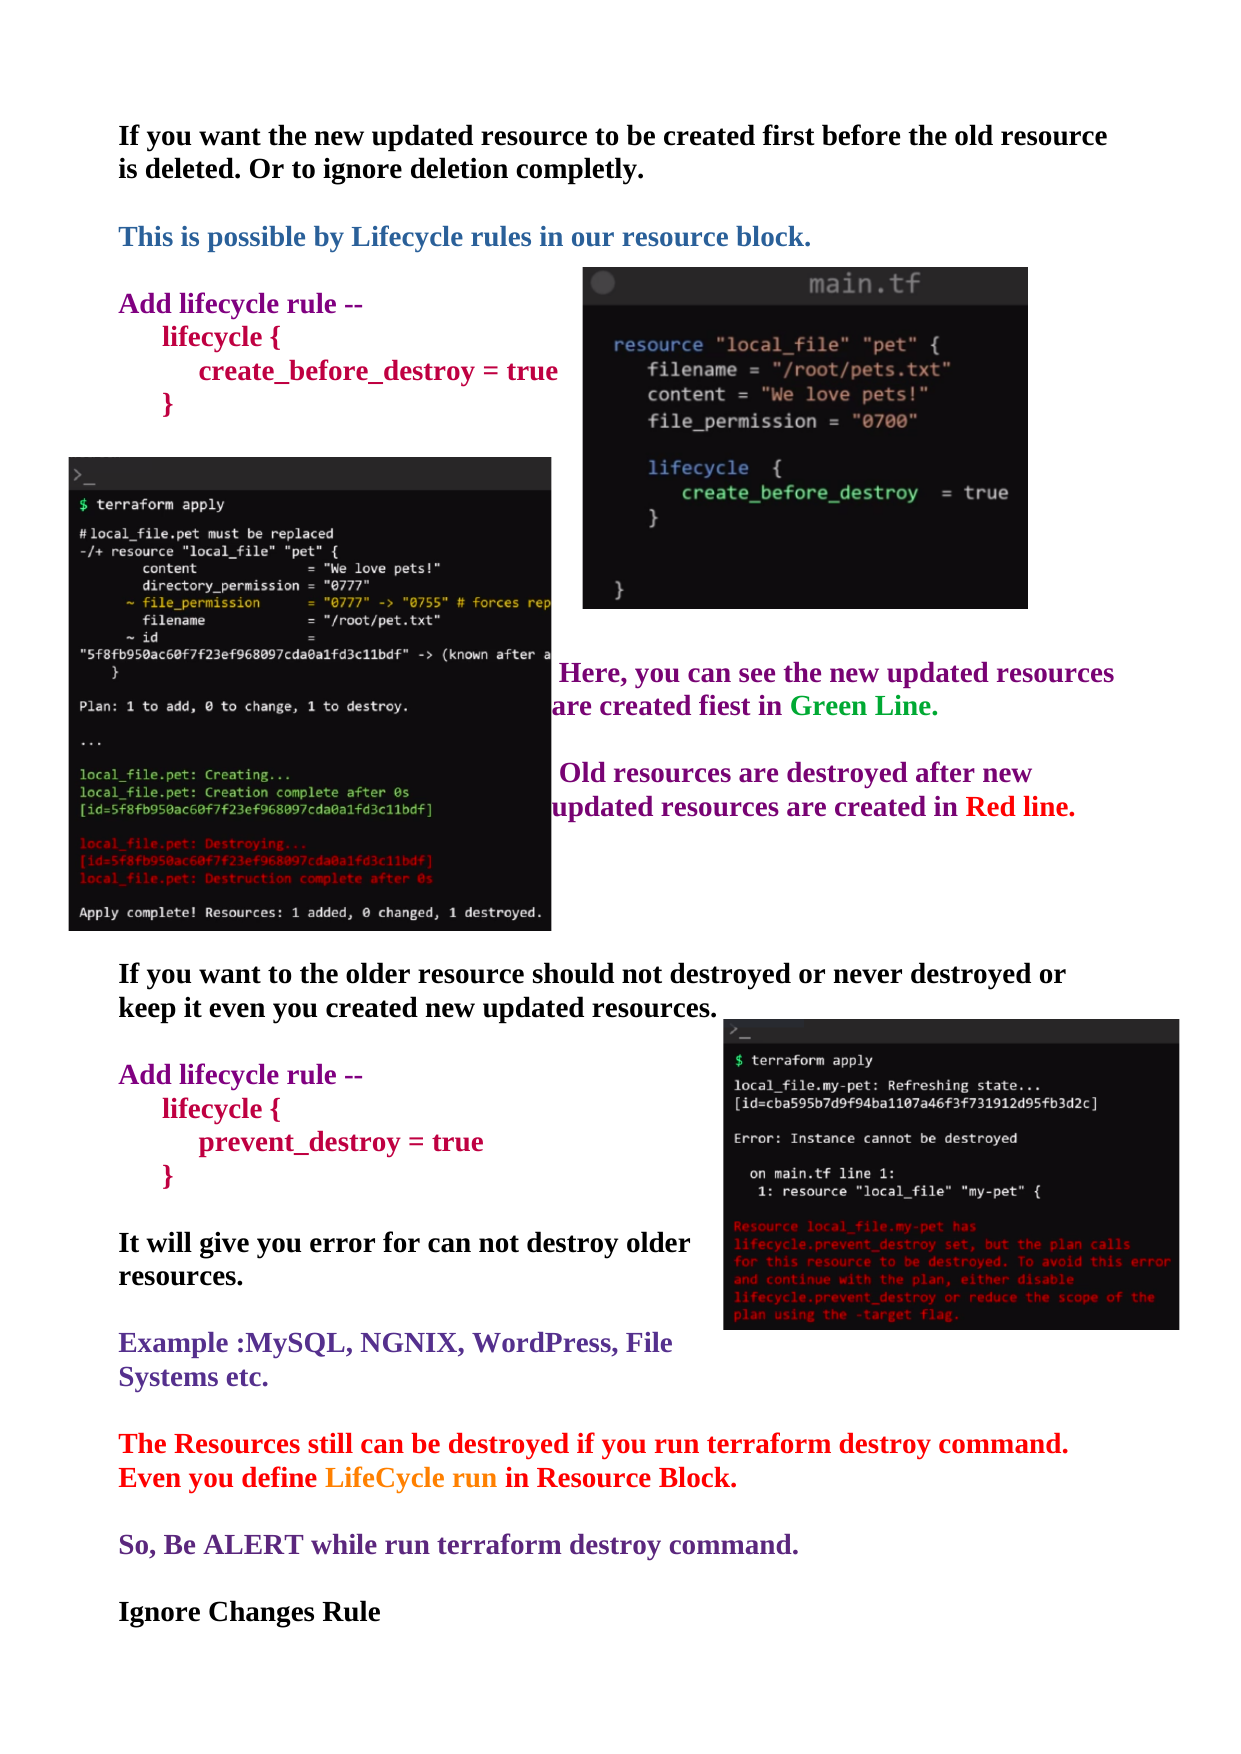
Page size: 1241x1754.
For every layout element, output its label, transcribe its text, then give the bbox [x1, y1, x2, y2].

text Here, you can see the new updated resources are created fiest in Green Line. [552, 655, 1122, 722]
picture [1153, 1019, 1180, 1330]
text [616, 353, 1122, 386]
text If you want the new updated resource to be created first before the old resource is deleted. Or to ignore deletion completly. [118, 118, 1122, 185]
text lifecycle { [118, 1091, 1122, 1124]
text prevent_destroy = true [118, 1124, 1122, 1158]
text Add lifecycle rule -- [118, 286, 582, 319]
text Ignore Changes Rule [118, 1594, 1122, 1627]
text Even you define LifeCycle run in Resource Block. [118, 1460, 1122, 1493]
text [616, 286, 1122, 319]
text [118, 655, 532, 722]
text [118, 755, 532, 822]
text So, Be ALERT while run terraform destroy command. [118, 1527, 1122, 1560]
text } [118, 1158, 1122, 1191]
text This is possible by Lifecycle rules in our resource block. [118, 219, 1122, 252]
text If you want to the older resource should not destroyed or never destroyed or keep it even you created new updated resources. [118, 957, 1122, 1024]
picture [582, 267, 616, 609]
text lifecycle { [118, 319, 582, 353]
text Add lifecycle rule -- [118, 1057, 1122, 1091]
text [616, 386, 1122, 420]
text The Resources still can be destroyed if you run terraform destroy command. [118, 1426, 1122, 1460]
text Old resources are destroyed after new updated resources are created in Red line. [552, 755, 1122, 822]
text [616, 319, 1122, 353]
text It will give you error for can not destroy older resources. [118, 1225, 1122, 1292]
text } [118, 386, 582, 420]
text create_before_destroy = true [118, 353, 582, 386]
text Example :MySQL, NGNIX, WordPress, File Systems etc. [118, 1326, 1122, 1393]
picture [532, 457, 552, 931]
